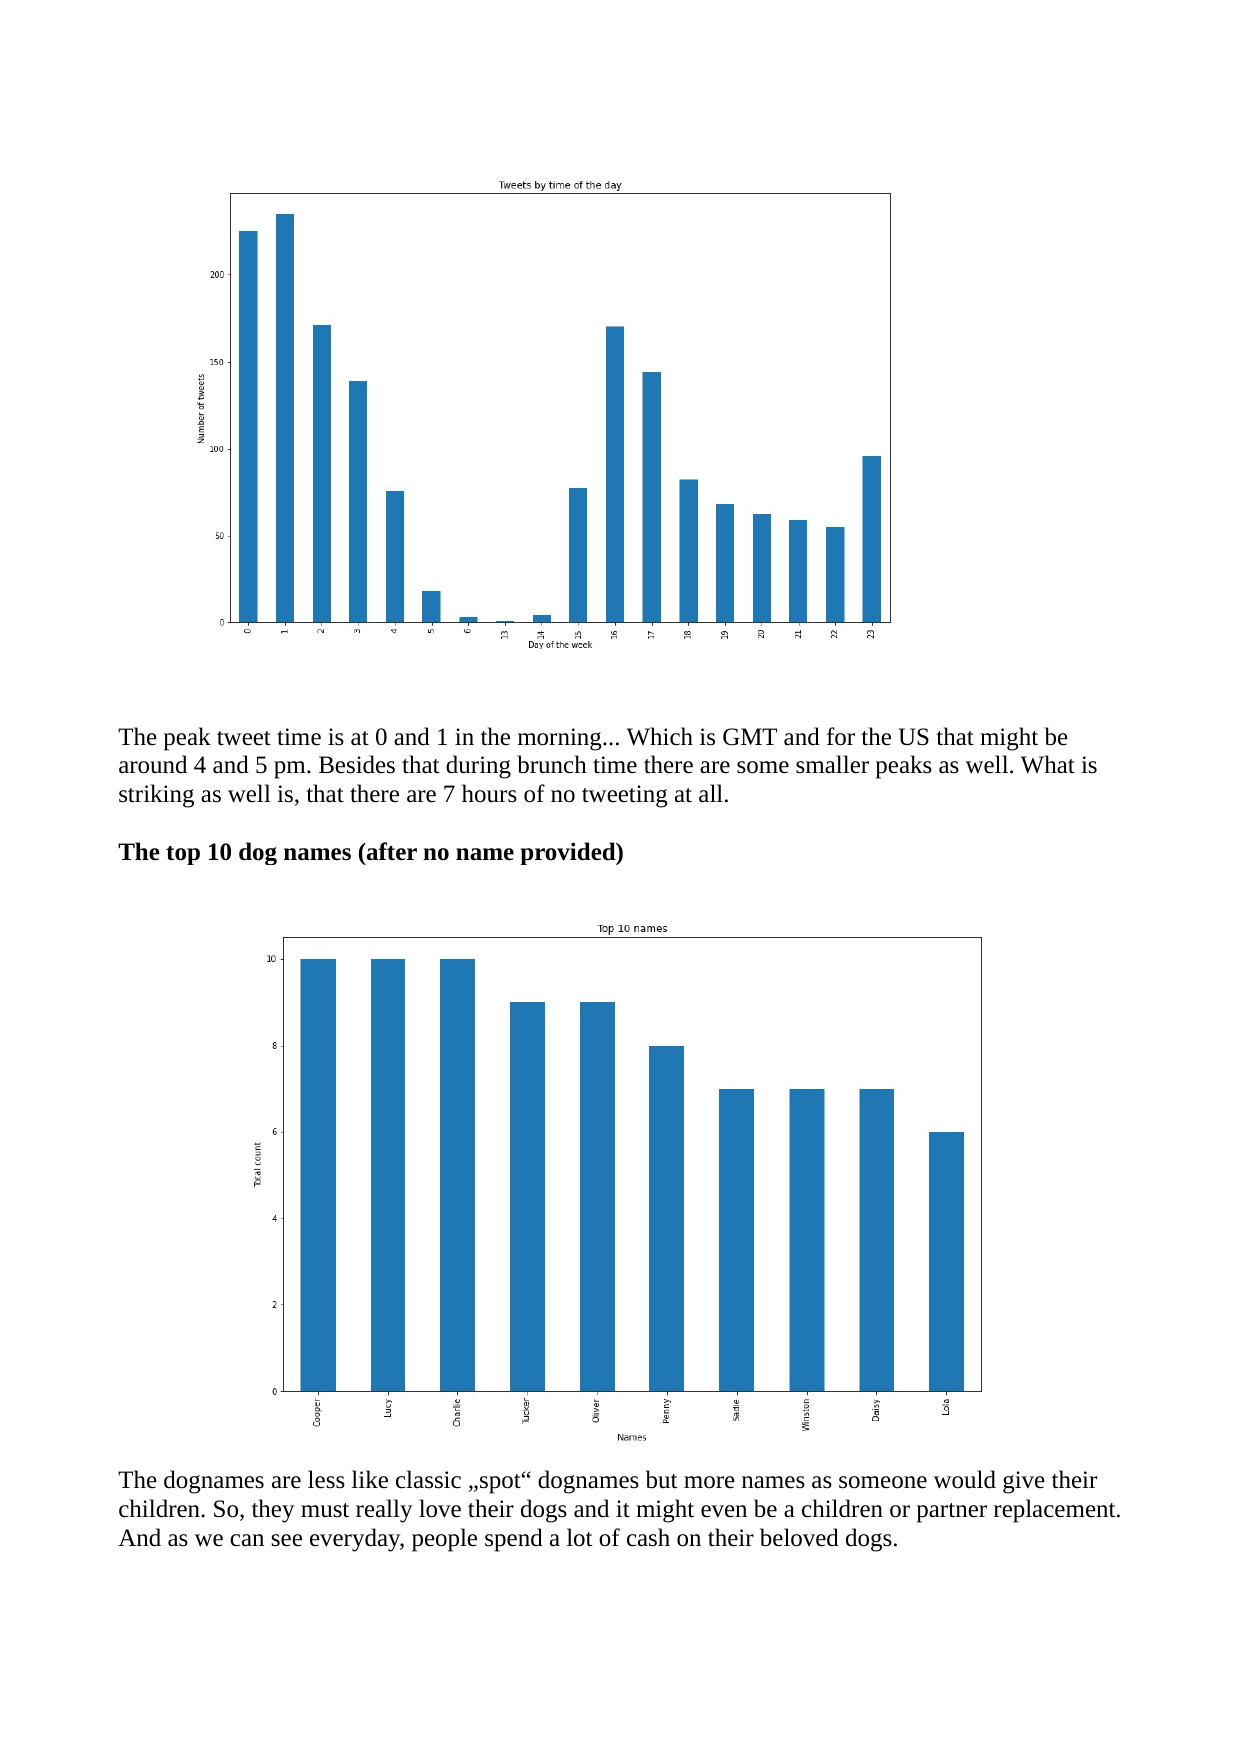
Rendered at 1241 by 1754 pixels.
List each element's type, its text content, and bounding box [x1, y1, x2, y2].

text The peak tweet time is at 0 and 1 in the morning... Which is GMT and for the US that might be around 4 and 5 pm. Besides that during brunch time there are some smaller peaks as well. What is striking as well is, that there are 7 hours of no tweeting at all. [118, 722, 1122, 808]
picture [123, 125, 975, 693]
text The dognames are less like classic „spot“ dognames but more names as someone would give their children. So, they must really love their dogs and it might even be a children or partner replacement. And as we can see everyday, people spend a lot of cash on their beloved dogs. [118, 866, 1122, 1552]
picture [170, 865, 1071, 1466]
text The top 10 dog names (after no name provided) [118, 837, 1122, 866]
